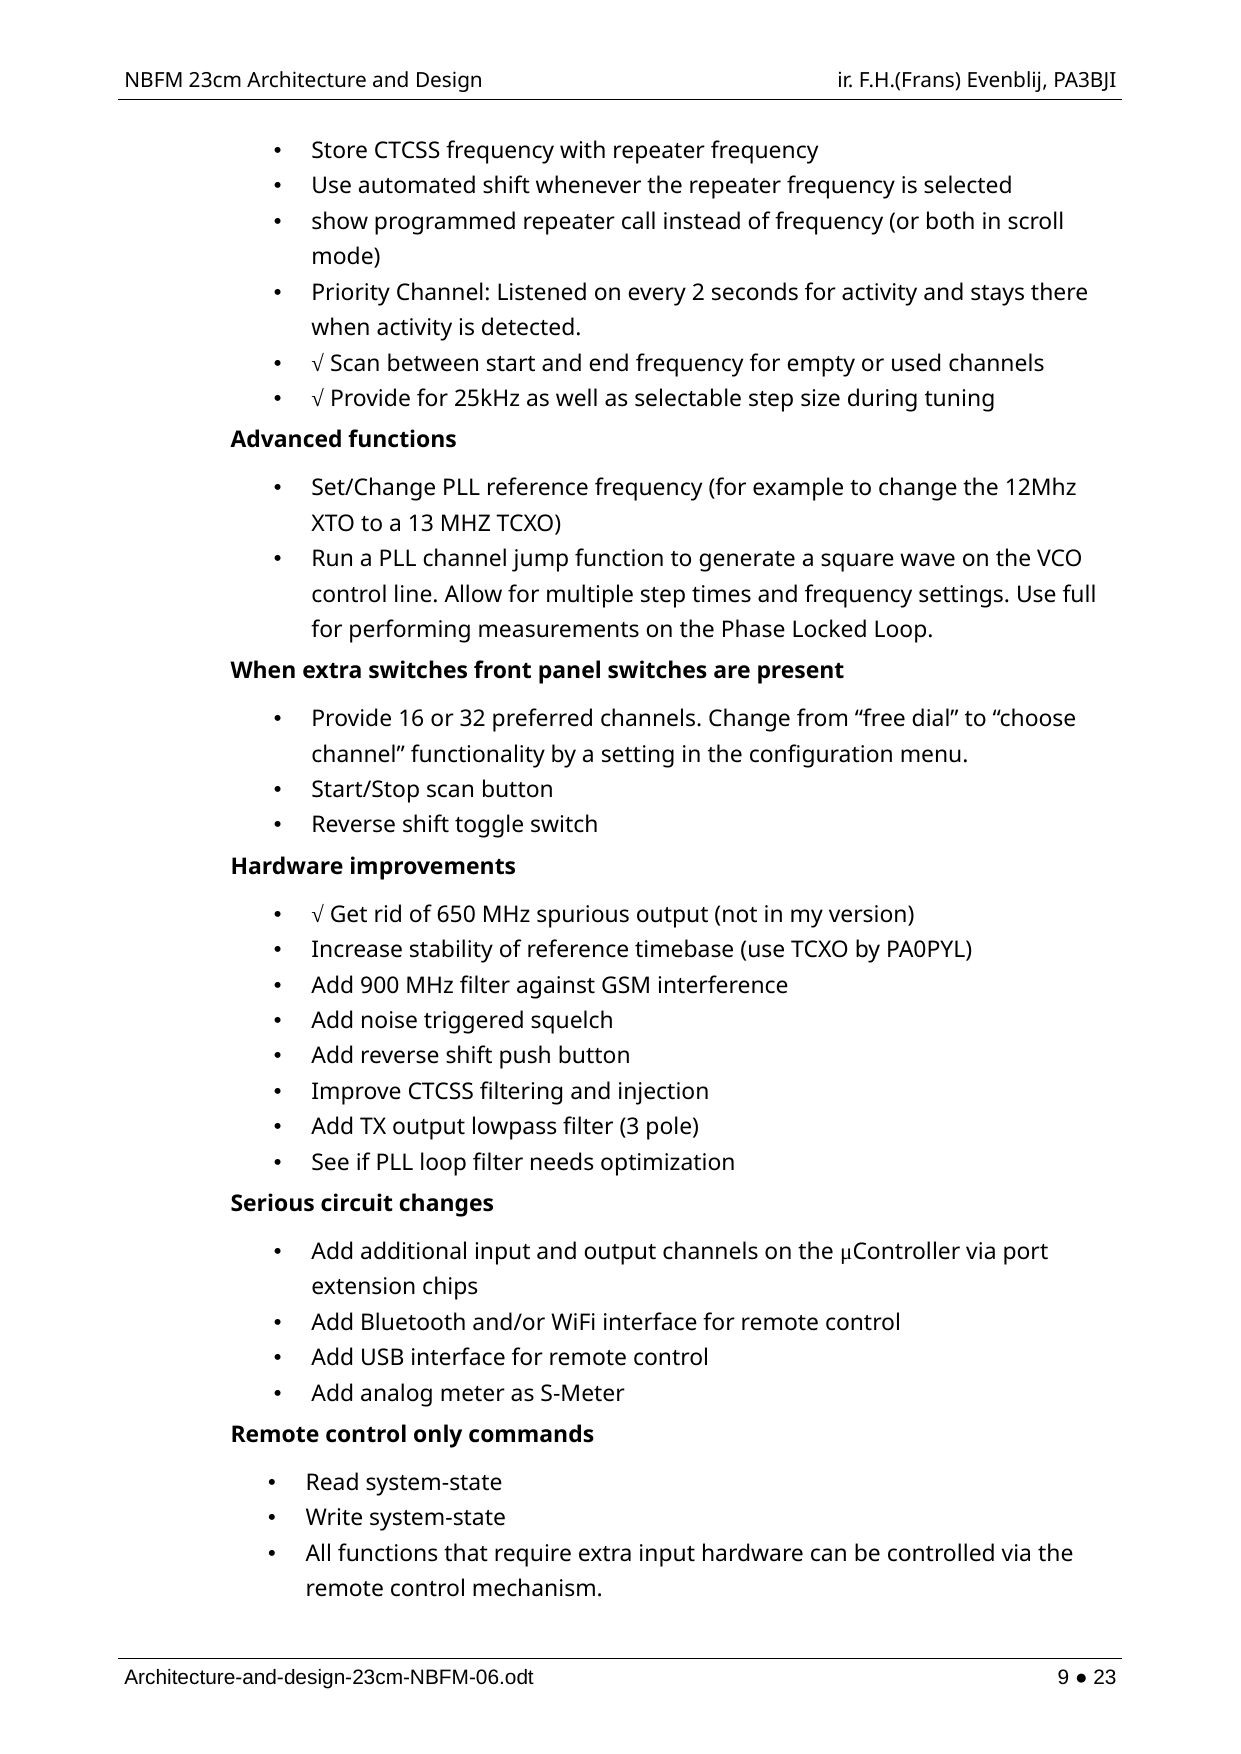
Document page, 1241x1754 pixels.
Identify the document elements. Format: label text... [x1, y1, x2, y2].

list Read system-state [268, 1462, 1122, 1497]
list Run a PLL channel jump function to generate a square wave on the VCO control line. Allow for multiple step times and frequency settings. Use full for performing measurements on the Phase Locked Loop. [274, 538, 1122, 644]
text Remote control only commands [230, 1414, 1122, 1449]
list Set/Change PLL reference frequency (for example to change the 12Mhz XTO to a 13 MHZ TCXO) [274, 467, 1122, 538]
list √ Provide for 25kHz as well as selectable step size during tuning [274, 378, 1122, 413]
list Add analog meter as S-Meter [274, 1372, 1122, 1408]
list Add USB interface for remote control [274, 1337, 1122, 1372]
list All functions that require extra input hardware can be controlled via the remote control mechanism. [268, 1532, 1122, 1603]
list Add TX output lowpass filter (3 pole) [274, 1106, 1122, 1141]
text Hardware improvements [230, 846, 1122, 881]
list Store CTCSS frequency with repeater frequency [274, 130, 1122, 165]
list Start/Stop scan button [274, 769, 1122, 804]
list Improve CTCSS filtering and injection [274, 1071, 1122, 1106]
list Add additional input and output channels on the μController via port extension chips [274, 1231, 1122, 1302]
list Increase stability of reference timebase (use TCXO by PA0PYL) [274, 929, 1122, 964]
list Write system-state [268, 1497, 1122, 1532]
list Add noise triggered squelch [274, 1000, 1122, 1035]
text When extra switches front panel switches are present [230, 650, 1122, 686]
list √ Get rid of 650 MHz spurious output (not in my version) [274, 893, 1122, 929]
list Reverse shift toggle switch [274, 804, 1122, 840]
list Priority Channel: Listened on every 2 seconds for activity and stays there when activity is detected. [274, 272, 1122, 342]
list Use automated shift whenever the repeater frequency is selected [274, 165, 1122, 201]
list Add Bluetooth and/or WiFi interface for remote control [274, 1302, 1122, 1337]
list Add 900 MHz filter against GSM interference [274, 964, 1122, 1000]
text Serious circuit changes [230, 1183, 1122, 1218]
list show programmed repeater call instead of frequency (or both in scroll mode) [274, 201, 1122, 272]
text Advanced functions [230, 419, 1122, 454]
list Add reverse shift push button [274, 1035, 1122, 1071]
list See if PLL loop filter needs optimization [274, 1141, 1122, 1177]
list Provide 16 or 32 preferred channels. Change from “free dial” to “choose channel” functionality by a setting in the configuration menu. [274, 698, 1122, 769]
list √ Scan between start and end frequency for empty or used channels [274, 342, 1122, 378]
